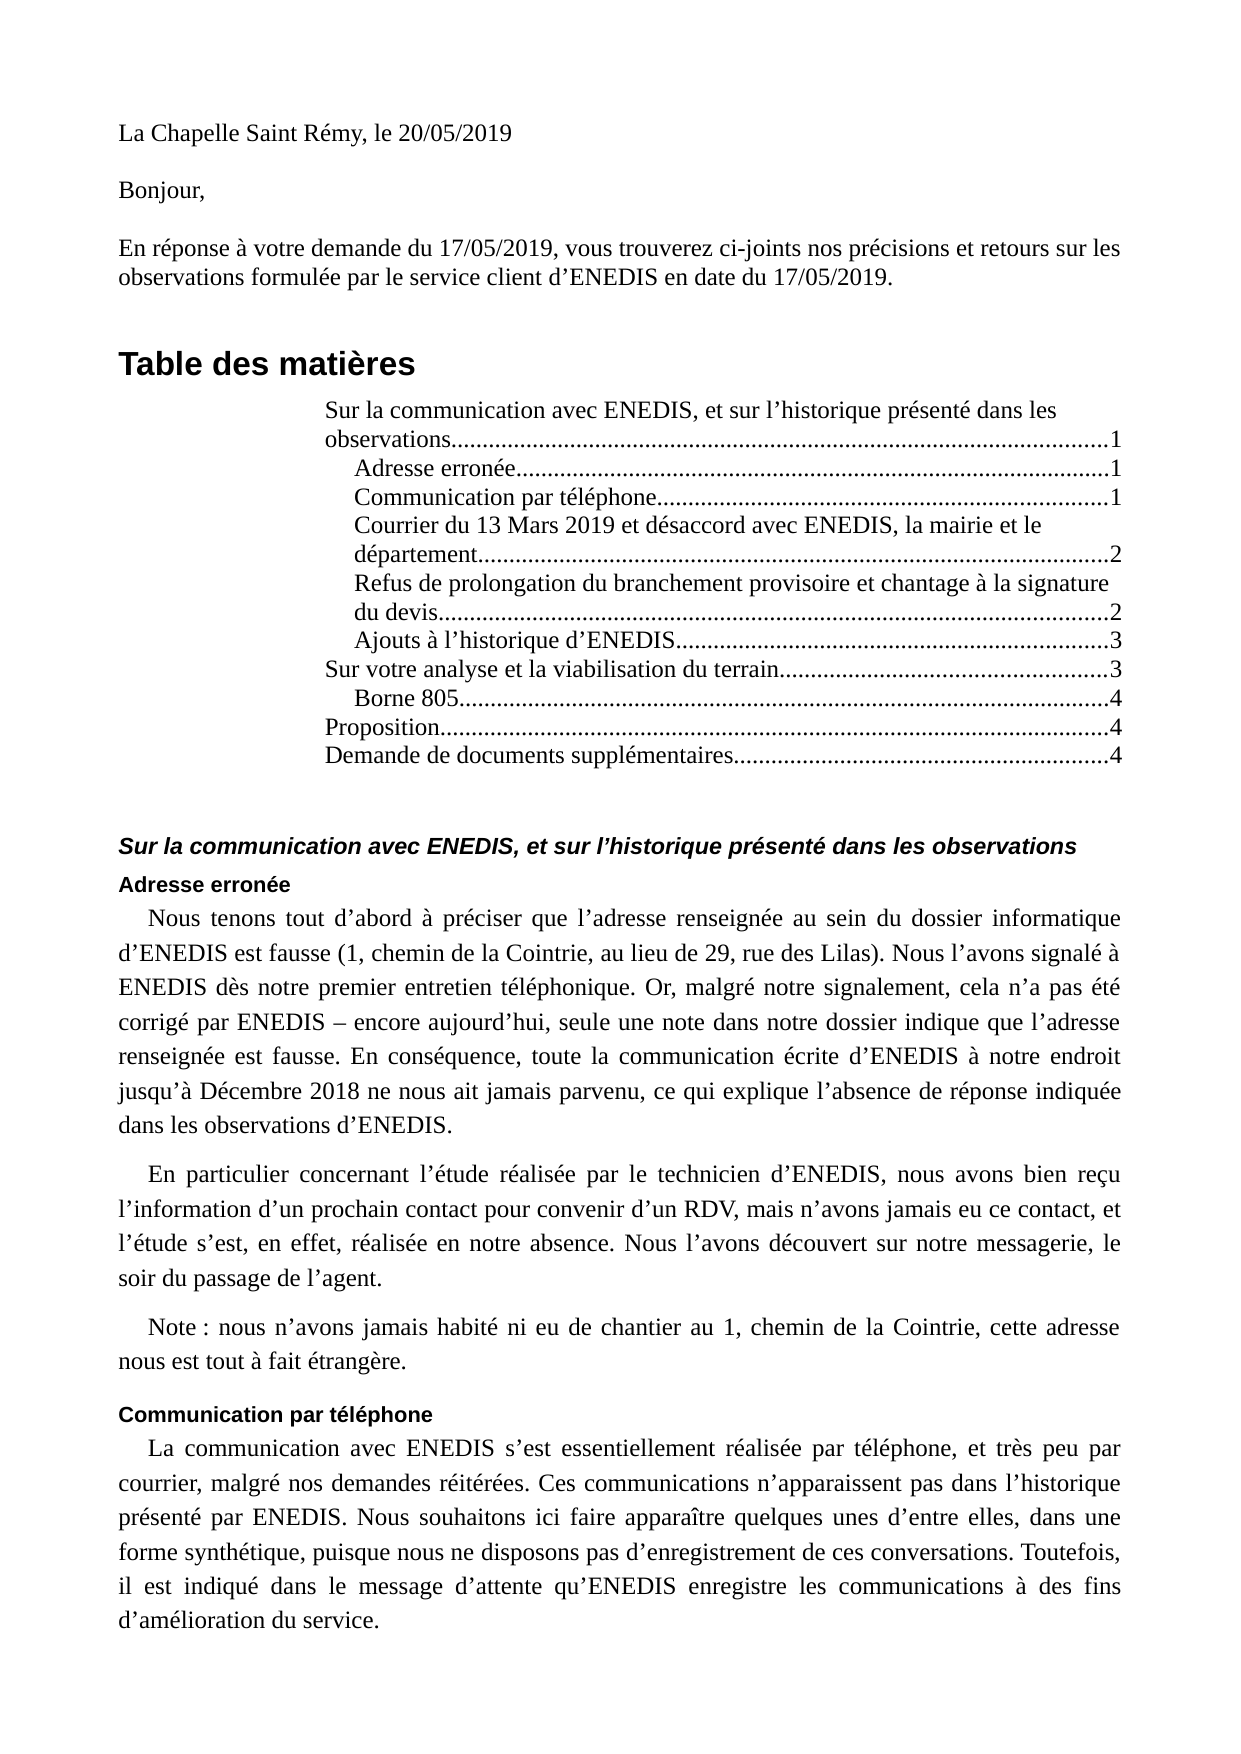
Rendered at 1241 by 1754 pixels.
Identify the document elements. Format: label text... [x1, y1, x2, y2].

text Borne 805 4 [354, 683, 1122, 712]
text Courrier du 13 Mars 2019 et désaccord avec ENEDIS, la mairie et le département 2 [354, 510, 1122, 568]
text En particulier concernant l’étude réalisée par le technicien d’ENEDIS, nous avons bien reçu l’information d’un prochain contact pour convenir d’un RDV, mais n’avons jamais eu ce contact, et l’étude s’est, en effet, réalisée en notre absence. Nous l’avons découvert sur notre messagerie, le soir du passage de l’agent. [118, 1159, 1122, 1292]
text La communication avec ENEDIS s’est essentiellement réalisée par téléphone, et très peu par courrier, malgré nos demandes réitérées. Ces communications n’apparaissent pas dans l’historique présenté par ENEDIS. Nous souhaitons ici faire apparaître quelques unes d’entre elles, dans une forme synthétique, puisque nous ne disposons pas d’enregistrement de ces conversations. Toutefois, il est indiqué dans le message d’attente qu’ENEDIS enregistre les communications à des fins d’amélioration du service. [118, 1433, 1122, 1634]
text Refus de prolongation du branchement provisoire et chantage à la signature du devis 2 [354, 568, 1122, 625]
text Bonjour, [118, 176, 1122, 204]
subtitle Table des matières [118, 344, 1122, 383]
subtitle Adresse erronée [118, 872, 1122, 897]
text Demande de documents supplémentaires 4 [324, 740, 1122, 769]
text Communication par téléphone 1 [354, 482, 1122, 510]
text Adresse erronée 1 [354, 453, 1122, 482]
text Ajouts à l’historique d’ENEDIS 3 [354, 625, 1122, 654]
subtitle Sur la communication avec ENEDIS, et sur l’historique présenté dans les observations [118, 833, 1122, 859]
text Sur votre analyse et la viabilisation du terrain 3 [324, 654, 1122, 683]
text Sur la communication avec ENEDIS, et sur l’historique présenté dans les observations 1 [324, 395, 1122, 453]
text En réponse à votre demande du 17/05/2019, vous trouverez ci-joints nos précisions et retours sur les observations formulée par le service client d’ENEDIS en date du 17/05/2019. [118, 233, 1122, 291]
text Proposition 4 [324, 712, 1122, 740]
text Note : nous n’avons jamais habité ni eu de chantier au 1, chemin de la Cointrie, cette adresse nous est tout à fait étrangère. [118, 1312, 1122, 1375]
text La Chapelle Saint Rémy, le 20/05/2019 [118, 118, 1122, 147]
text Nous tenons tout d’abord à préciser que l’adresse renseignée au sein du dossier informatique d’ENEDIS est fausse (1, chemin de la Cointrie, au lieu de 29, rue des Lilas). Nous l’avons signalé à ENEDIS dès notre premier entretien téléphonique. Or, malgré notre signalement, cela n’a pas été corrigé par ENEDIS – encore aujourd’hui, seule une note dans notre dossier indique que l’adresse renseignée est fausse. En conséquence, toute la communication écrite d’ENEDIS à notre endroit jusqu’à Décembre 2018 ne nous ait jamais parvenu, ce qui explique l’absence de réponse indiquée dans les observations d’ENEDIS. [118, 903, 1122, 1139]
subtitle Communication par téléphone [118, 1402, 1122, 1427]
